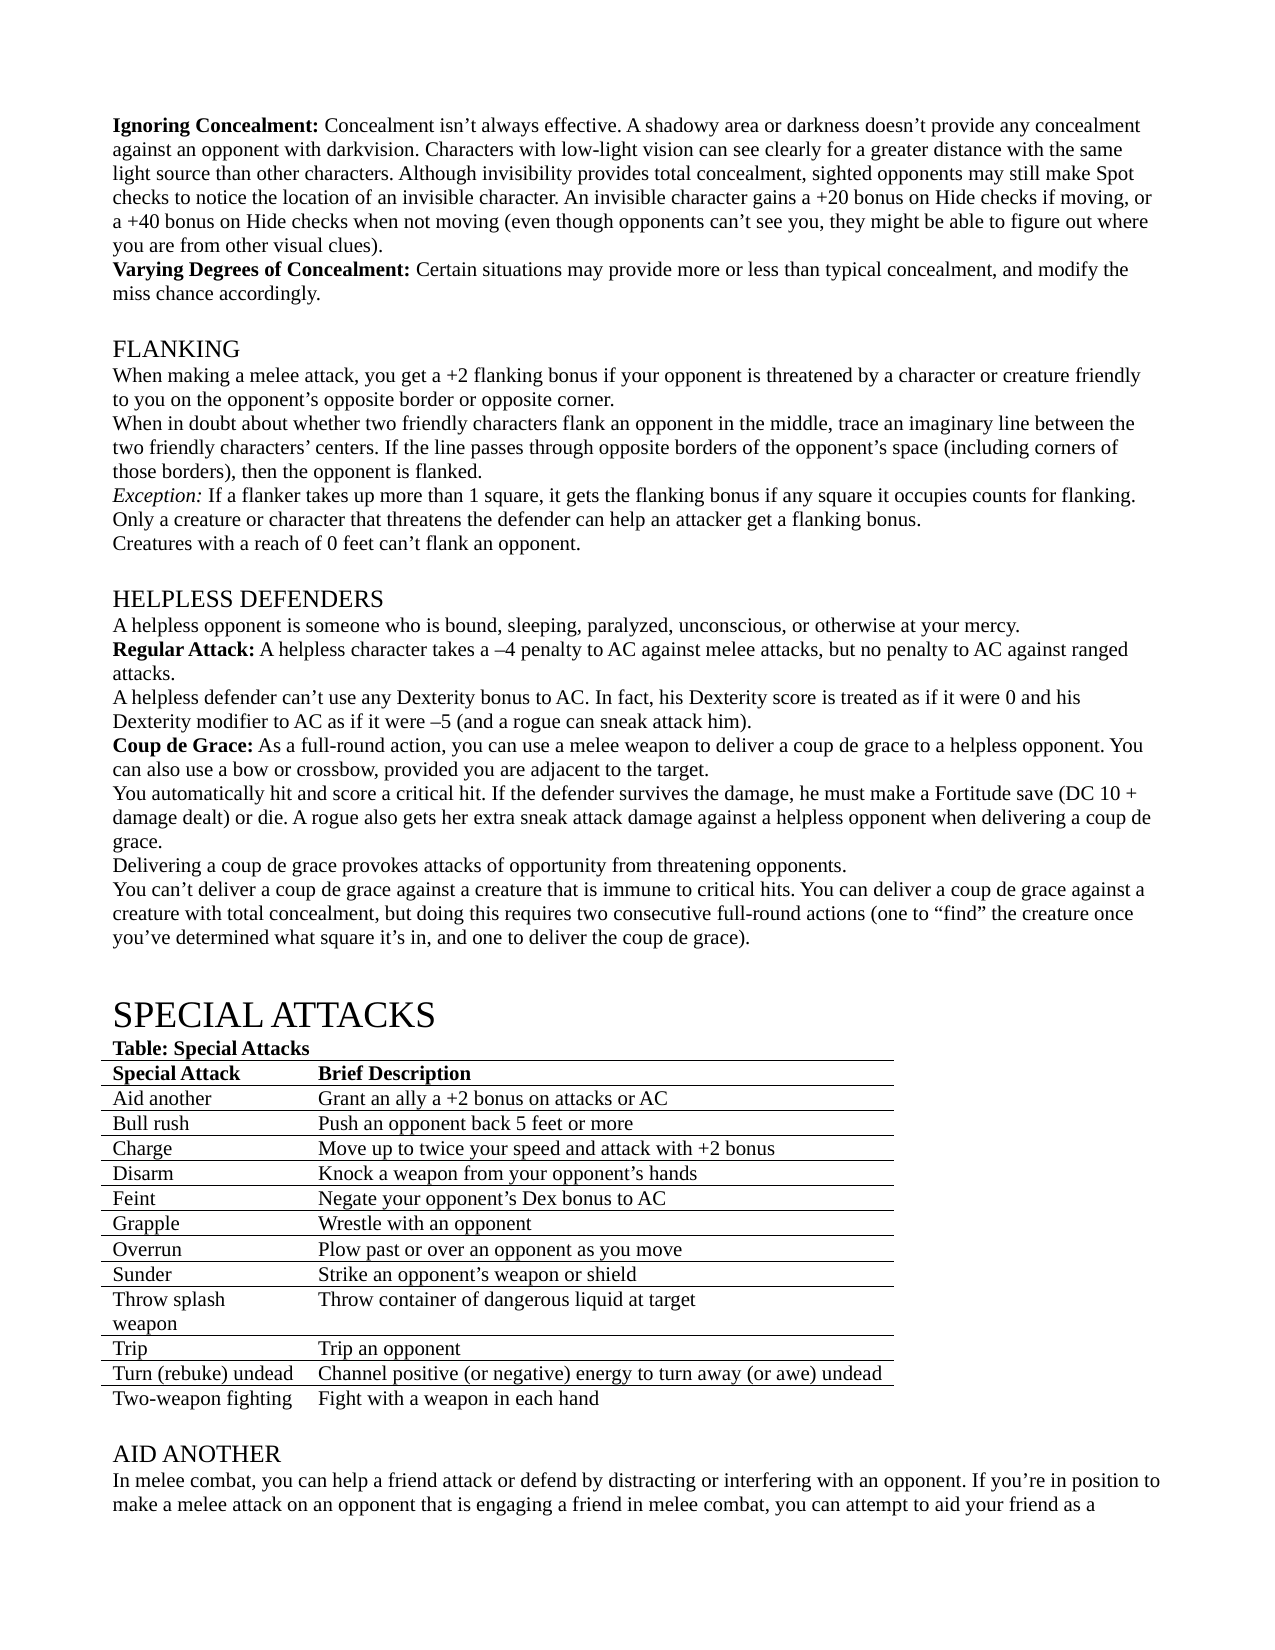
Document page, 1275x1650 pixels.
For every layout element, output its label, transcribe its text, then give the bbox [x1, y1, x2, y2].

table_cell Turn (rebuke) undead [101, 1361, 307, 1385]
table_cell Move up to twice your speed and attack with +2 bonus [307, 1136, 894, 1160]
text Coup de Grace: As a full-round action, you can use a melee weapon to deliver a coup de grace to a helpless opponent. You can also use a bow or crossbow, provided you are adjacent to the target. [112, 733, 1162, 781]
text Exception: If a flanker takes up more than 1 square, it gets the flanking bonus if any square it occupies counts for flanking. [112, 483, 1162, 507]
table_cell Grapple [101, 1211, 307, 1235]
text A helpless defender can’t use any Dexterity bonus to AC. In fact, his Dexterity score is treated as if it were 0 and his Dexterity modifier to AC as if it were –5 (and a rogue can sneak attack him). [112, 685, 1162, 733]
table_cell Charge [101, 1136, 307, 1160]
table_header Table: Special Attacks [101, 1036, 894, 1060]
text Creatures with a reach of 0 feet can’t flank an opponent. [112, 531, 1162, 555]
table_cell Trip [101, 1336, 307, 1360]
table_cell Special Attack [101, 1061, 307, 1085]
table_cell Push an opponent back 5 feet or more [307, 1111, 894, 1135]
text Ignoring Concealment: Concealment isn’t always effective. A shadowy area or darkness doesn’t provide any concealment against an opponent with darkvision. Characters with low-light vision can see clearly for a greater distance with the same light source than other characters. Although invisibility provides total concealment, sighted opponents may still make Spot checks to notice the location of an invisible character. An invisible character gains a +20 bonus on Hide checks if moving, or a +40 bonus on Hide checks when not moving (even though opponents can’t see you, they might be able to figure out where you are from other visual clues). [112, 112, 1162, 257]
table_cell Feint [101, 1186, 307, 1210]
table_cell Disarm [101, 1161, 307, 1185]
table_cell Strike an opponent’s weapon or shield [307, 1262, 894, 1286]
text When making a melee attack, you get a +2 flanking bonus if your opponent is threatened by a character or creature friendly to you on the opponent’s opposite border or opposite corner. [112, 362, 1162, 411]
table_cell Trip an opponent [307, 1336, 894, 1360]
table_cell Negate your opponent’s Dex bonus to AC [307, 1186, 894, 1210]
table_cell Brief Description [307, 1061, 894, 1085]
table_cell Bull rush [101, 1111, 307, 1135]
table_cell Knock a weapon from your opponent’s hands [307, 1161, 894, 1185]
text Only a creature or character that threatens the defender can help an attacker get a flanking bonus. [112, 507, 1162, 531]
table_cell Throw splash weapon [101, 1287, 307, 1335]
table_cell Two-weapon fighting [101, 1386, 307, 1410]
table_cell Sunder [101, 1262, 307, 1286]
table_cell Aid another [101, 1086, 307, 1110]
text When in doubt about whether two friendly characters flank an opponent in the middle, trace an imaginary line between the two friendly characters’ centers. If the line passes through opposite borders of the opponent’s space (including corners of those borders), then the opponent is flanked. [112, 411, 1162, 483]
table_cell Grant an ally a +2 bonus on attacks or AC [307, 1086, 894, 1110]
text You can’t deliver a coup de grace against a creature that is immune to critical hits. You can deliver a coup de grace against a creature with total concealment, but doing this requires two consecutive full-round actions (one to “find” the creature once you’ve determined what square it’s in, and one to deliver the coup de grace). [112, 877, 1162, 949]
text SPECIAL ATTACKS [112, 992, 1162, 1036]
text In melee combat, you can help a friend attack or defend by distracting or interfering with an opponent. If you’re in position to make a melee attack on an opponent that is engaging a friend in melee combat, you can attempt to aid your friend as a [112, 1468, 1162, 1516]
table_cell Overrun [101, 1236, 307, 1261]
text Varying Degrees of Concealment: Certain situations may provide more or less than typical concealment, and modify the miss chance accordingly. [112, 257, 1162, 305]
table_cell Wrestle with an opponent [307, 1211, 894, 1235]
text A helpless opponent is someone who is bound, sleeping, paralyzed, unconscious, or otherwise at your mercy. [112, 612, 1162, 637]
text FLANKING [112, 334, 1162, 362]
text Delivering a coup de grace provokes attacks of opportunity from threatening opponents. [112, 853, 1162, 877]
text You automatically hit and score a critical hit. If the defender survives the damage, he must make a Fortitude save (DC 10 + damage dealt) or die. A rogue also gets her extra sneak attack damage against a helpless opponent when delivering a coup de grace. [112, 781, 1162, 853]
table_cell Plow past or over an opponent as you move [307, 1236, 894, 1261]
table_cell Fight with a weapon in each hand [307, 1386, 894, 1410]
text AID ANOTHER [112, 1439, 1162, 1468]
text HELPLESS DEFENDERS [112, 584, 1162, 612]
table_cell Throw container of dangerous liquid at target [307, 1287, 894, 1335]
text Regular Attack: A helpless character takes a –4 penalty to AC against melee attacks, but no penalty to AC against ranged attacks. [112, 637, 1162, 685]
table_cell Channel positive (or negative) energy to turn away (or awe) undead [307, 1361, 894, 1385]
